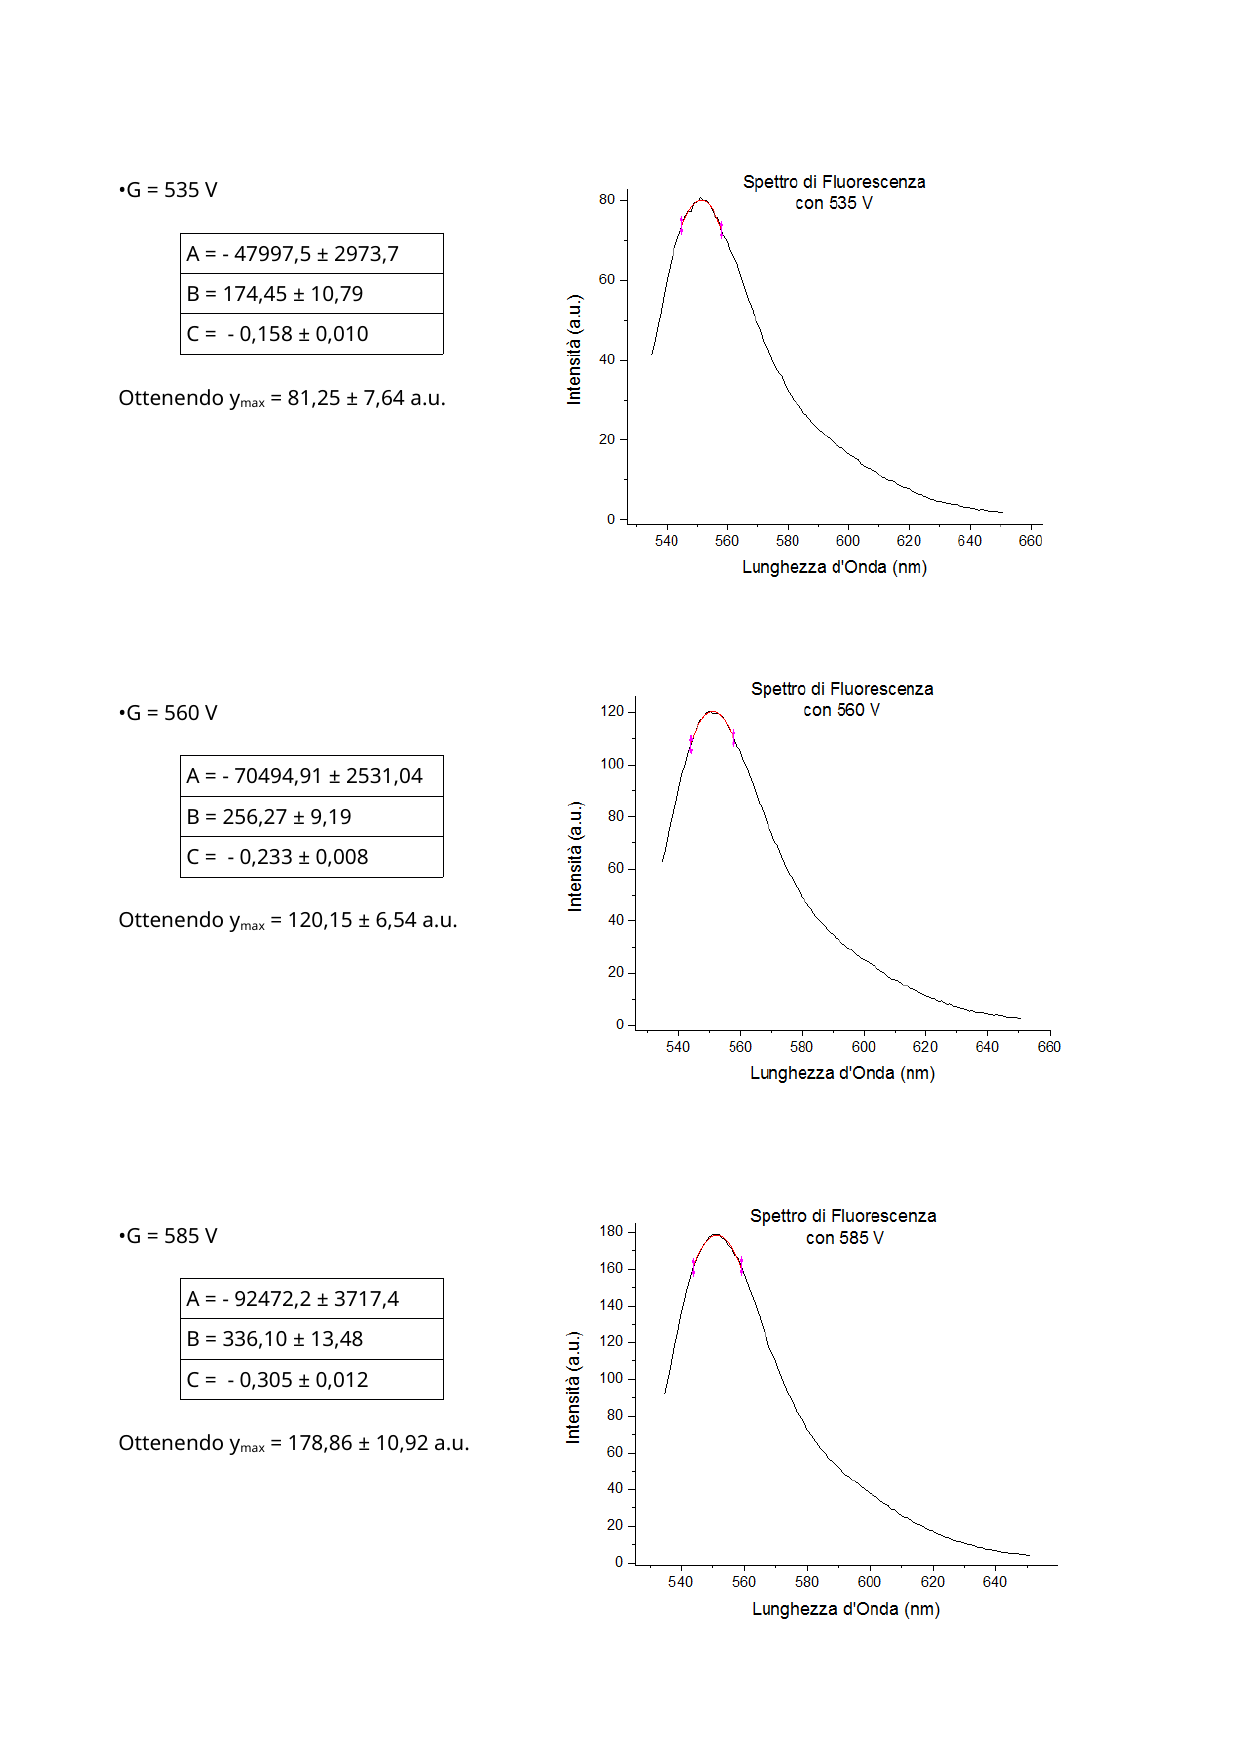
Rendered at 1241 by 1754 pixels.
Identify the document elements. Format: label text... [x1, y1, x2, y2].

text Ottenendo ymax = 120,15 ± 6,54 a.u. [118, 905, 555, 934]
table_cell B = 256,27 ± 9,19 [181, 797, 443, 836]
text Ottenendo ymax = 81,25 ± 7,64 a.u. [118, 383, 551, 411]
text [1089, 698, 1122, 727]
text [1085, 1428, 1122, 1457]
text •G = 560 V [118, 698, 555, 727]
text •G = 585 V [118, 1221, 553, 1249]
picture [555, 660, 1089, 1094]
text [1085, 1221, 1122, 1249]
table_header A = - 70494,91 ± 2531,04 [181, 756, 443, 796]
picture [551, 155, 1082, 596]
text [1082, 383, 1122, 411]
text •G = 535 V [118, 176, 551, 204]
text [1082, 176, 1122, 204]
table_cell B = 336,10 ± 13,48 [181, 1319, 443, 1359]
text [1089, 905, 1122, 934]
table_cell C = - 0,233 ± 0,008 [181, 837, 443, 876]
text Ottenendo ymax = 178,86 ± 10,92 a.u. [118, 1428, 553, 1457]
picture [553, 1188, 1085, 1627]
table_header A = - 92472,2 ± 3717,4 [181, 1279, 443, 1318]
table_header A = - 47997,5 ± 2973,7 [181, 234, 443, 273]
table_cell B = 174,45 ± 10,79 [181, 274, 443, 313]
table_cell C = - 0,158 ± 0,010 [181, 314, 443, 354]
table_cell C = - 0,305 ± 0,012 [181, 1360, 443, 1399]
